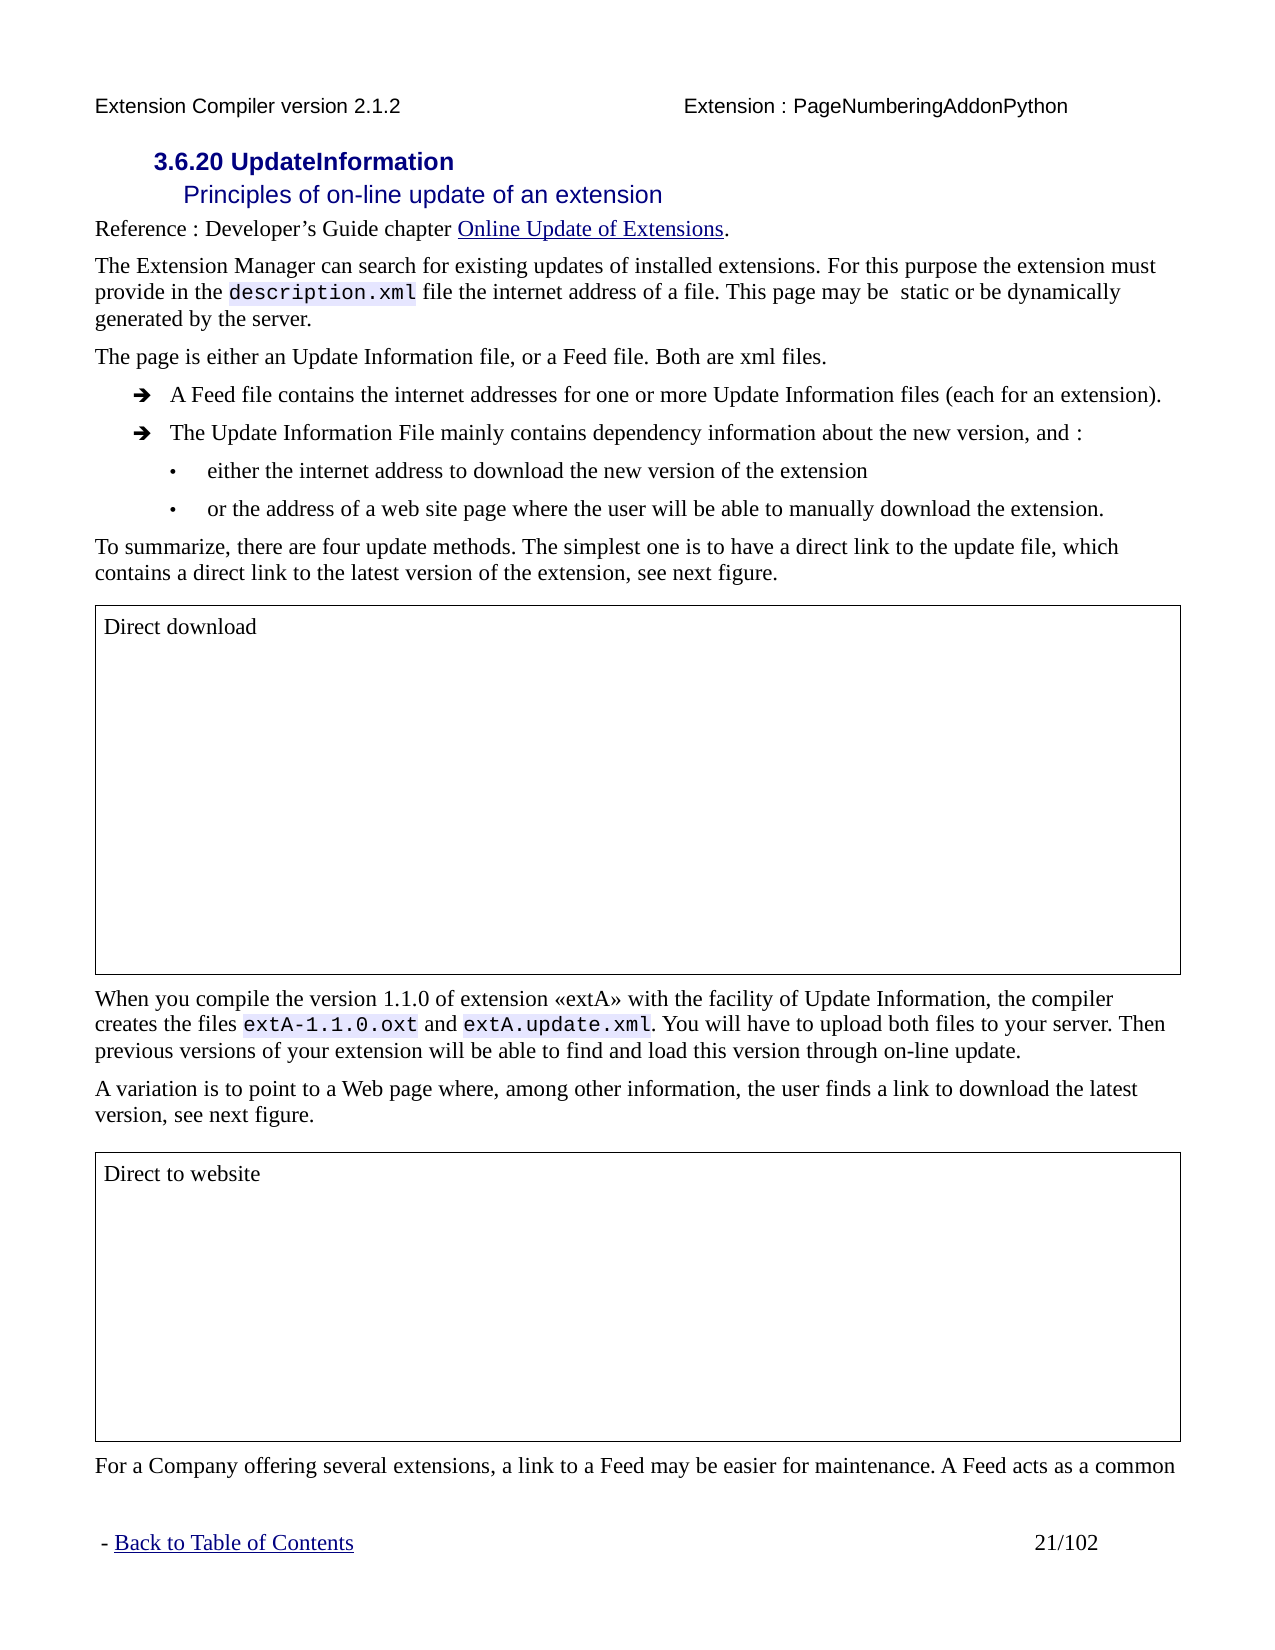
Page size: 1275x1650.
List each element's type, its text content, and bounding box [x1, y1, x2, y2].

text For a Company offering several extensions, a link to a Feed may be easier for maintenance. A Feed acts as a common [94, 1153, 1181, 1478]
text A variation is to point to a Web page where, among other information, the user finds a link to download the latest version, see next figure. [94, 1076, 1181, 1127]
subtitle Principles of on-line update of an extension [183, 181, 1181, 209]
list or the address of a web site page where the user will be able to manually download the extension. [169, 496, 1181, 522]
text [94, 1140, 1181, 1152]
subtitle UpdateInformation [153, 147, 1181, 176]
list The Update Information File mainly contains dependency information about the new version, and : [132, 420, 1181, 446]
text [94, 598, 1181, 605]
text To summarize, there are four update methods. The simplest one is to have a direct link to the update file, which contains a direct link to the latest version of the extension, see next figure. [94, 534, 1181, 585]
text The Extension Manager can search for existing updates of installed extensions. For this purpose the extension must provide in the description.xml file the internet address of a file. This page may be static or be dynamically generated by the server. [94, 253, 1181, 331]
text When you compile the version 1.1.0 of extension «extA» with the facility of Update Information, the compiler creates the files extA-1.1.0.oxt and extA.update.xml. You will have to upload both files to your server. Then previous versions of your extension will be able to find and load this version through on-line update. [94, 606, 1181, 1064]
text Direct download [103, 614, 1172, 639]
text Direct to website [103, 1161, 1172, 1186]
text The page is either an Update Information file, or a Feed file. Both are xml files. [94, 344, 1181, 369]
list A Feed file contains the internet addresses for one or more Update Information files (each for an extension). [132, 382, 1181, 407]
text Reference : Developer’s Guide chapter Online Update of Extensions. [94, 215, 1181, 241]
list either the internet address to download the new version of the extension [169, 458, 1181, 483]
